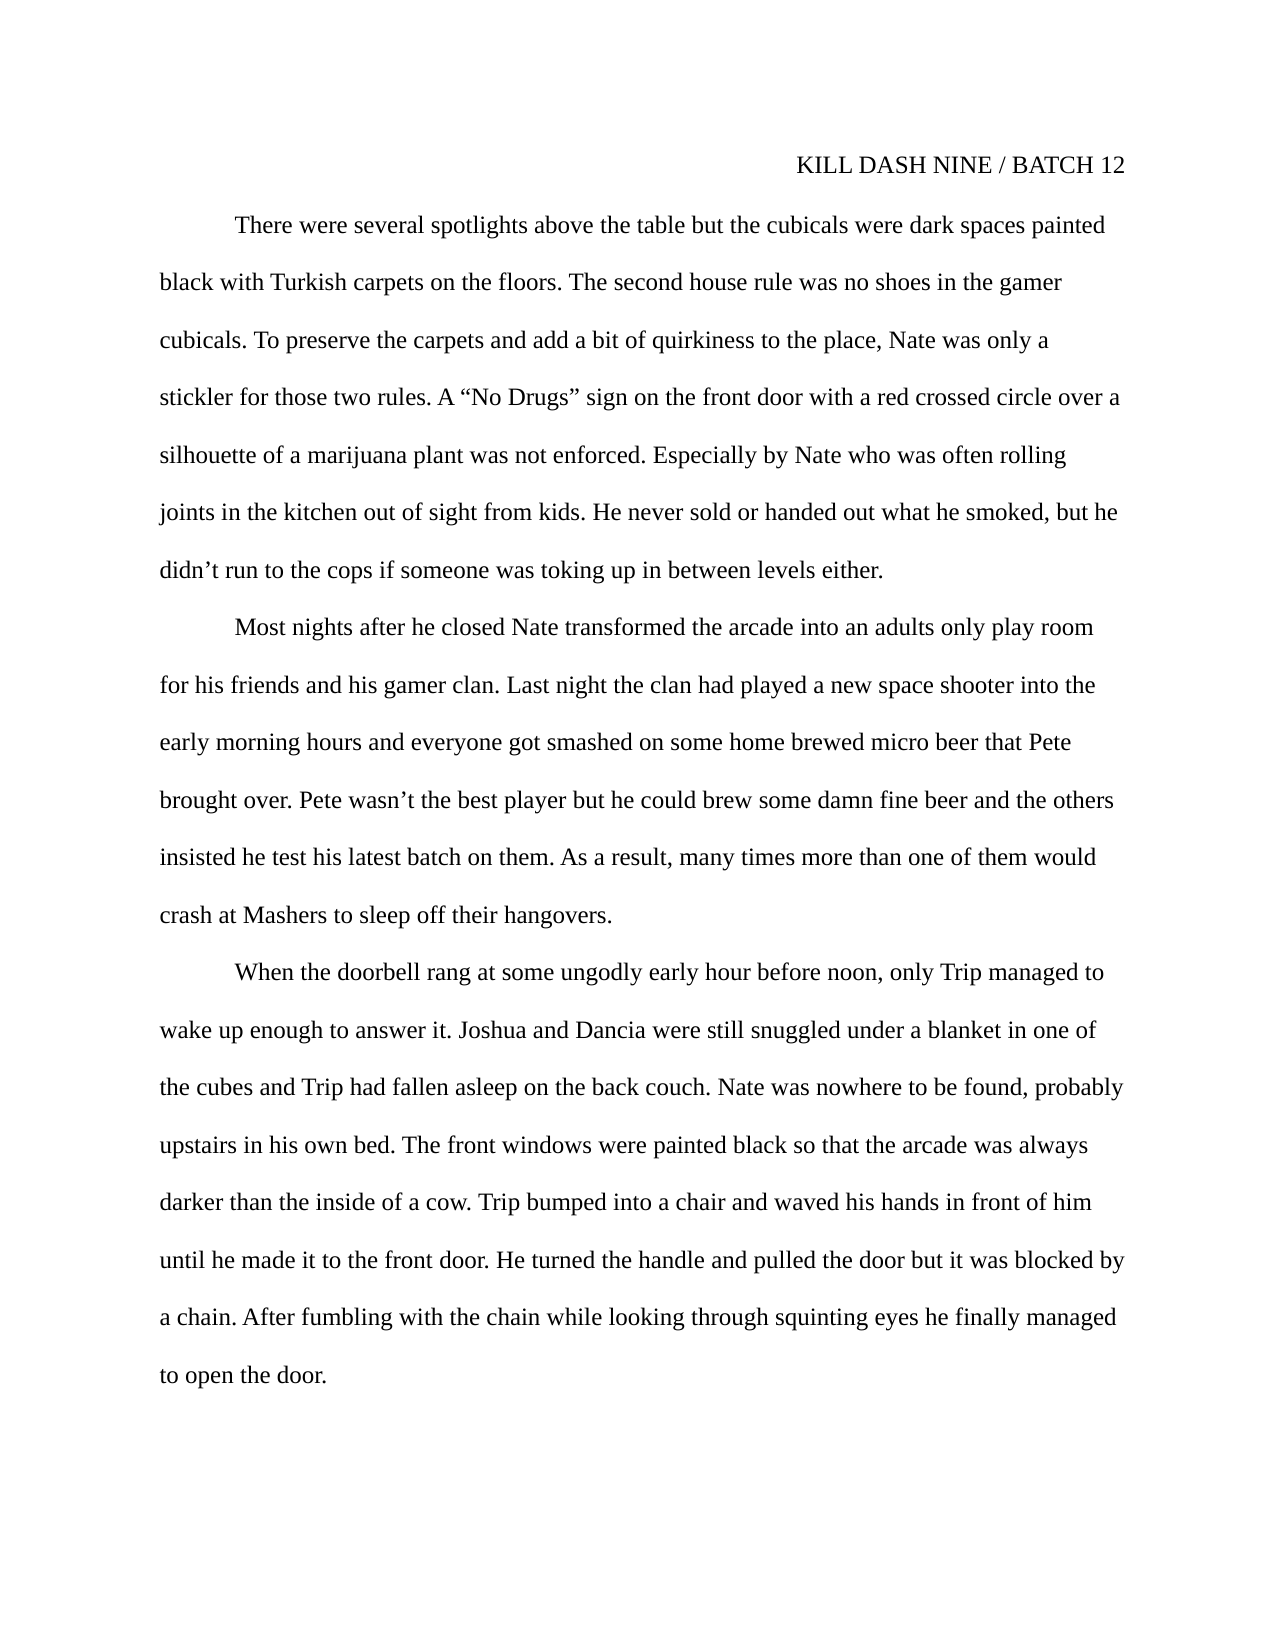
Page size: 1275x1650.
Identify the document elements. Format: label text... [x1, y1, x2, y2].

text When the doorbell rang at some ungodly early hour before noon, only Trip managed to wake up enough to answer it. Joshua and Dancia were still snuggled under a blanket in one of the cubes and Trip had fallen asleep on the back couch. Nate was nowhere to be found, probably upstairs in his own bed. The front windows were painted black so that the arcade was always darker than the inside of a cow. Trip bumped into a chair and waved his hands in front of him until he made it to the front door. He turned the handle and pulled the door but it was blocked by a chain. After fumbling with the chain while looking through squinting eyes he finally managed to open the door. [159, 957, 1125, 1389]
text There were several spotlights above the table but the cubicals were dark spaces painted black with Turkish carpets on the floors. The second house rule was no shoes in the gamer cubicals. To preserve the carpets and add a bit of quirkiness to the place, Nate was only a stickler for those two rules. A “No Drugs” sign on the front door with a red crossed circle over a silhouette of a marijuana plant was not enforced. Especially by Nate who was often rolling joints in the kitchen out of sight from kids. He never sold or handed out what he smoked, but he didn’t run to the cops if someone was toking up in between levels either. [159, 210, 1125, 584]
text Most nights after he closed Nate transformed the arcade into an adults only play room for his friends and his gamer clan. Last night the clan had played a new space shooter into the early morning hours and everyone got smashed on some home brewed micro beer that Pete brought over. Pete wasn’t the best player but he could brew some damn fine beer and the others insisted he test his latest batch on them. As a result, many times more than one of them would crash at Mashers to sleep off their hangovers. [159, 612, 1125, 929]
